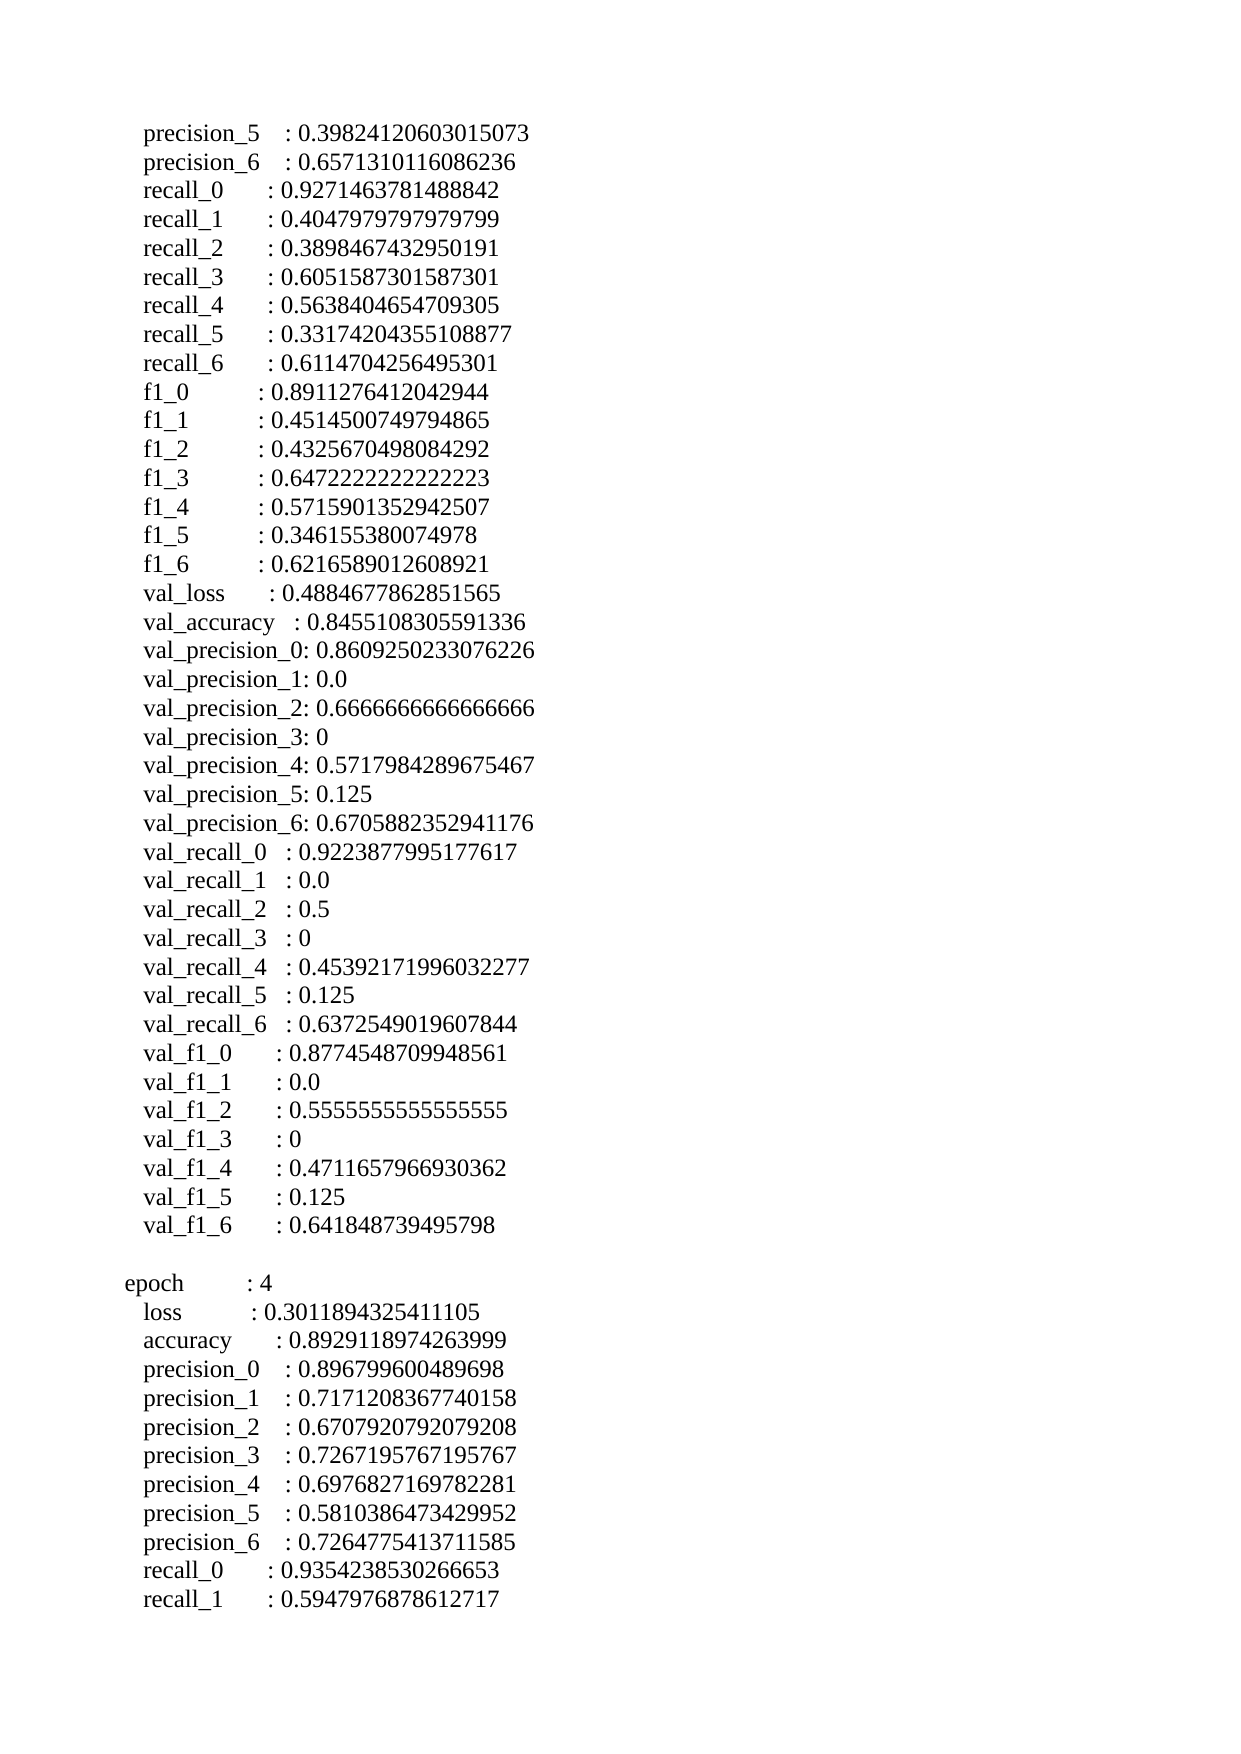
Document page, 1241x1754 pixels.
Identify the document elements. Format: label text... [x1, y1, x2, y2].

text f1_5 : 0.346155380074978 [118, 521, 1122, 549]
text val_precision_2: 0.6666666666666666 [118, 693, 1122, 722]
text val_f1_4 : 0.4711657966930362 [118, 1153, 1122, 1182]
text val_f1_1 : 0.0 [118, 1067, 1122, 1096]
text recall_1 : 0.5947976878612717 [118, 1584, 1122, 1613]
text precision_4 : 0.6976827169782281 [118, 1469, 1122, 1498]
text accuracy : 0.8929118974263999 [118, 1326, 1122, 1354]
text f1_1 : 0.4514500749794865 [118, 406, 1122, 434]
text val_recall_2 : 0.5 [118, 894, 1122, 923]
text precision_2 : 0.6707920792079208 [118, 1412, 1122, 1441]
text val_precision_0: 0.8609250233076226 [118, 636, 1122, 664]
text recall_4 : 0.5638404654709305 [118, 291, 1122, 319]
text precision_6 : 0.6571310116086236 [118, 147, 1122, 176]
text val_precision_5: 0.125 [118, 779, 1122, 808]
text val_loss : 0.4884677862851565 [118, 578, 1122, 607]
text recall_3 : 0.6051587301587301 [118, 262, 1122, 291]
text val_f1_2 : 0.5555555555555555 [118, 1096, 1122, 1124]
text precision_1 : 0.7171208367740158 [118, 1383, 1122, 1412]
text precision_0 : 0.896799600489698 [118, 1354, 1122, 1383]
text val_recall_4 : 0.45392171996032277 [118, 952, 1122, 981]
text recall_5 : 0.33174204355108877 [118, 319, 1122, 348]
text recall_0 : 0.9271463781488842 [118, 176, 1122, 204]
text recall_0 : 0.9354238530266653 [118, 1556, 1122, 1584]
text recall_1 : 0.4047979797979799 [118, 204, 1122, 233]
text precision_3 : 0.7267195767195767 [118, 1441, 1122, 1469]
text f1_3 : 0.6472222222222223 [118, 463, 1122, 492]
text val_f1_6 : 0.641848739495798 [118, 1211, 1122, 1239]
text loss : 0.3011894325411105 [118, 1297, 1122, 1326]
text val_recall_5 : 0.125 [118, 981, 1122, 1009]
text val_precision_3: 0 [118, 722, 1122, 751]
text val_recall_1 : 0.0 [118, 866, 1122, 894]
text val_recall_6 : 0.6372549019607844 [118, 1009, 1122, 1038]
text val_f1_5 : 0.125 [118, 1182, 1122, 1211]
text val_f1_0 : 0.8774548709948561 [118, 1038, 1122, 1067]
text val_f1_3 : 0 [118, 1124, 1122, 1153]
text f1_2 : 0.4325670498084292 [118, 434, 1122, 463]
text f1_6 : 0.6216589012608921 [118, 549, 1122, 578]
text f1_0 : 0.8911276412042944 [118, 377, 1122, 406]
text recall_2 : 0.3898467432950191 [118, 233, 1122, 262]
text val_precision_4: 0.5717984289675467 [118, 751, 1122, 779]
text val_recall_0 : 0.9223877995177617 [118, 837, 1122, 866]
text val_accuracy : 0.8455108305591336 [118, 607, 1122, 636]
text epoch : 4 [118, 1268, 1122, 1297]
text precision_6 : 0.7264775413711585 [118, 1527, 1122, 1556]
text val_recall_3 : 0 [118, 923, 1122, 952]
text f1_4 : 0.5715901352942507 [118, 492, 1122, 521]
text val_precision_1: 0.0 [118, 664, 1122, 693]
text val_precision_6: 0.6705882352941176 [118, 808, 1122, 837]
text recall_6 : 0.6114704256495301 [118, 348, 1122, 377]
text precision_5 : 0.5810386473429952 [118, 1498, 1122, 1527]
text precision_5 : 0.39824120603015073 [118, 118, 1122, 147]
